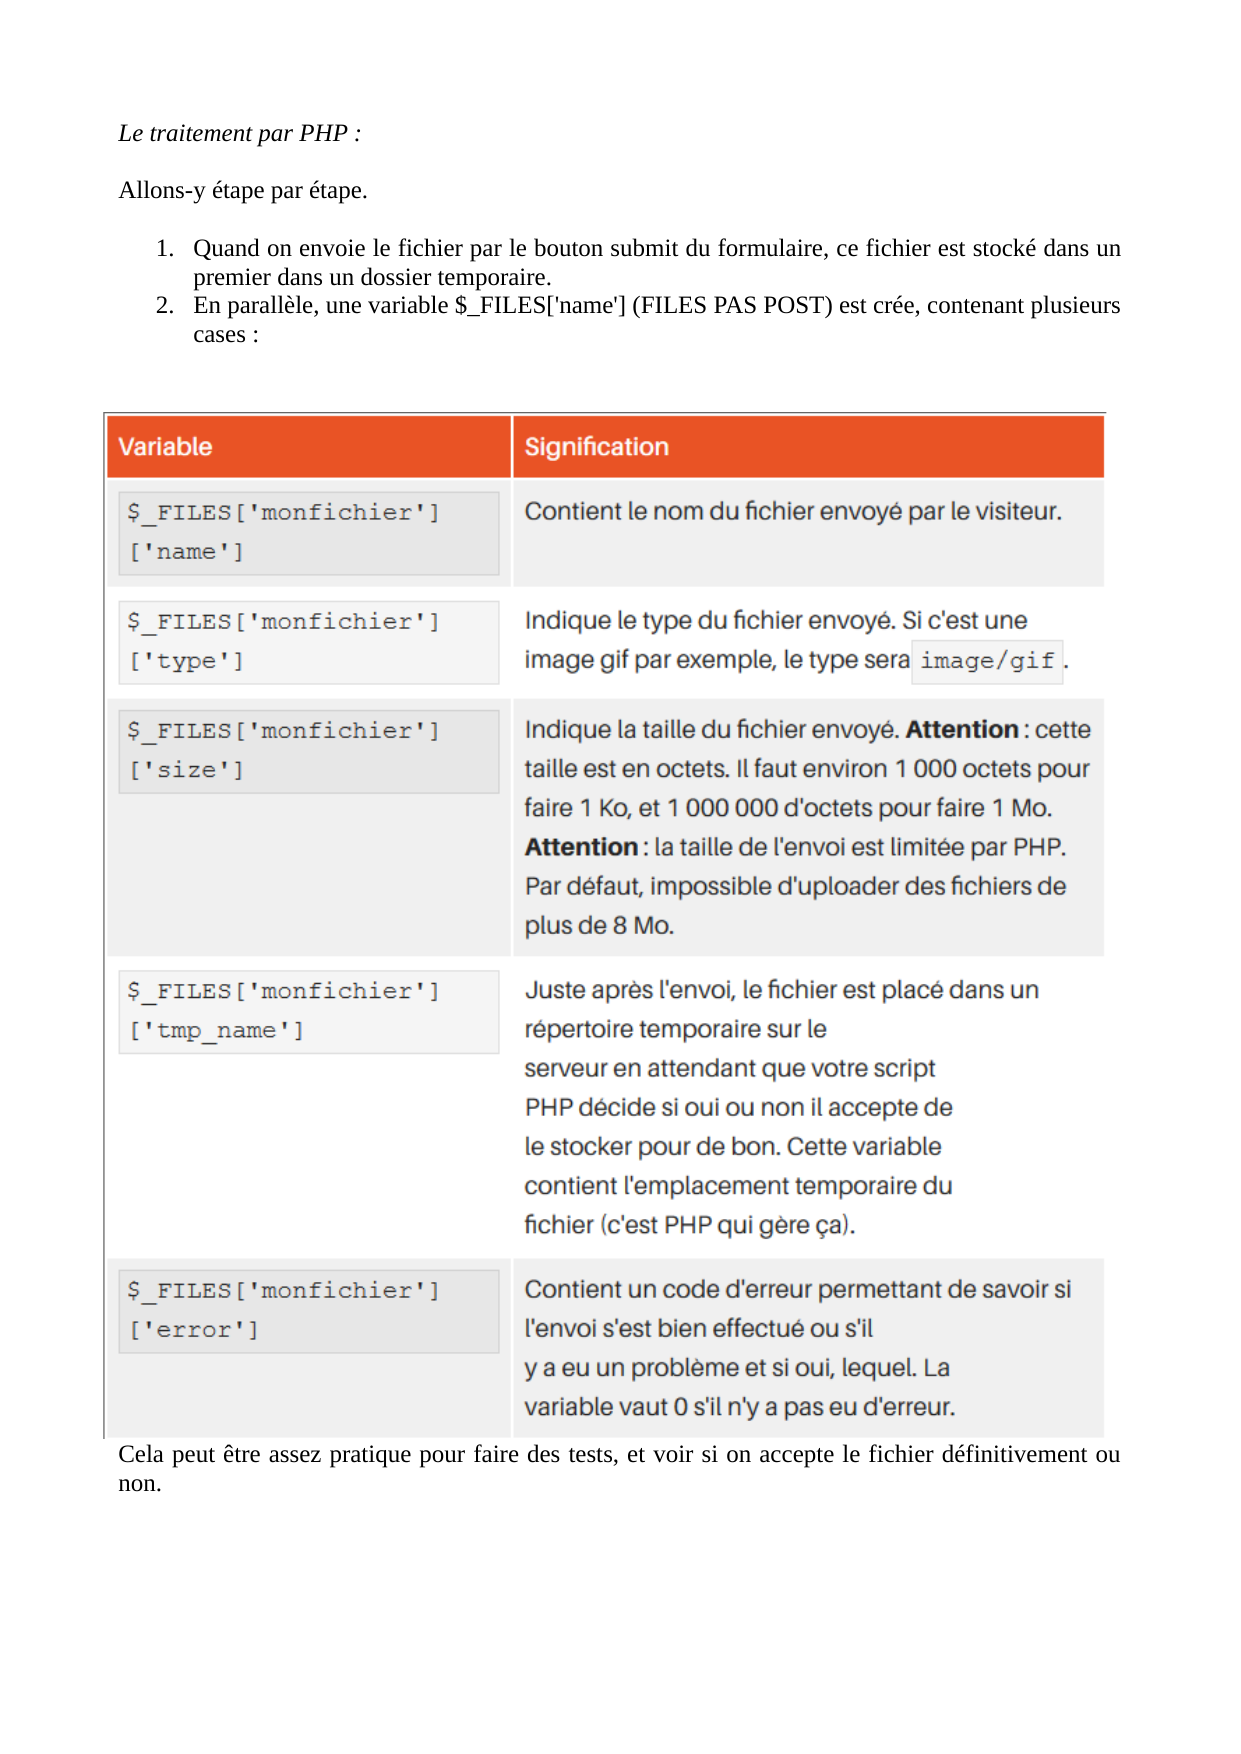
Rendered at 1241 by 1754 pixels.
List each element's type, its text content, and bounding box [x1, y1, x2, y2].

text Allons-y étape par étape. [118, 176, 1122, 204]
text Cela peut être assez pratique pour faire des tests, et voir si on accepte le fichier définitivement ou non. [118, 406, 1122, 1496]
list En parallèle, une variable $_FILES['name'] (FILES PAS POST) est crée, contenant plusieurs cases : [156, 291, 1122, 348]
list Quand on envoie le fichier par le bouton submit du formulaire, ce fichier est stocké dans un premier dans un dossier temporaire. [156, 233, 1122, 291]
text Le traitement par PHP : [118, 118, 1122, 147]
